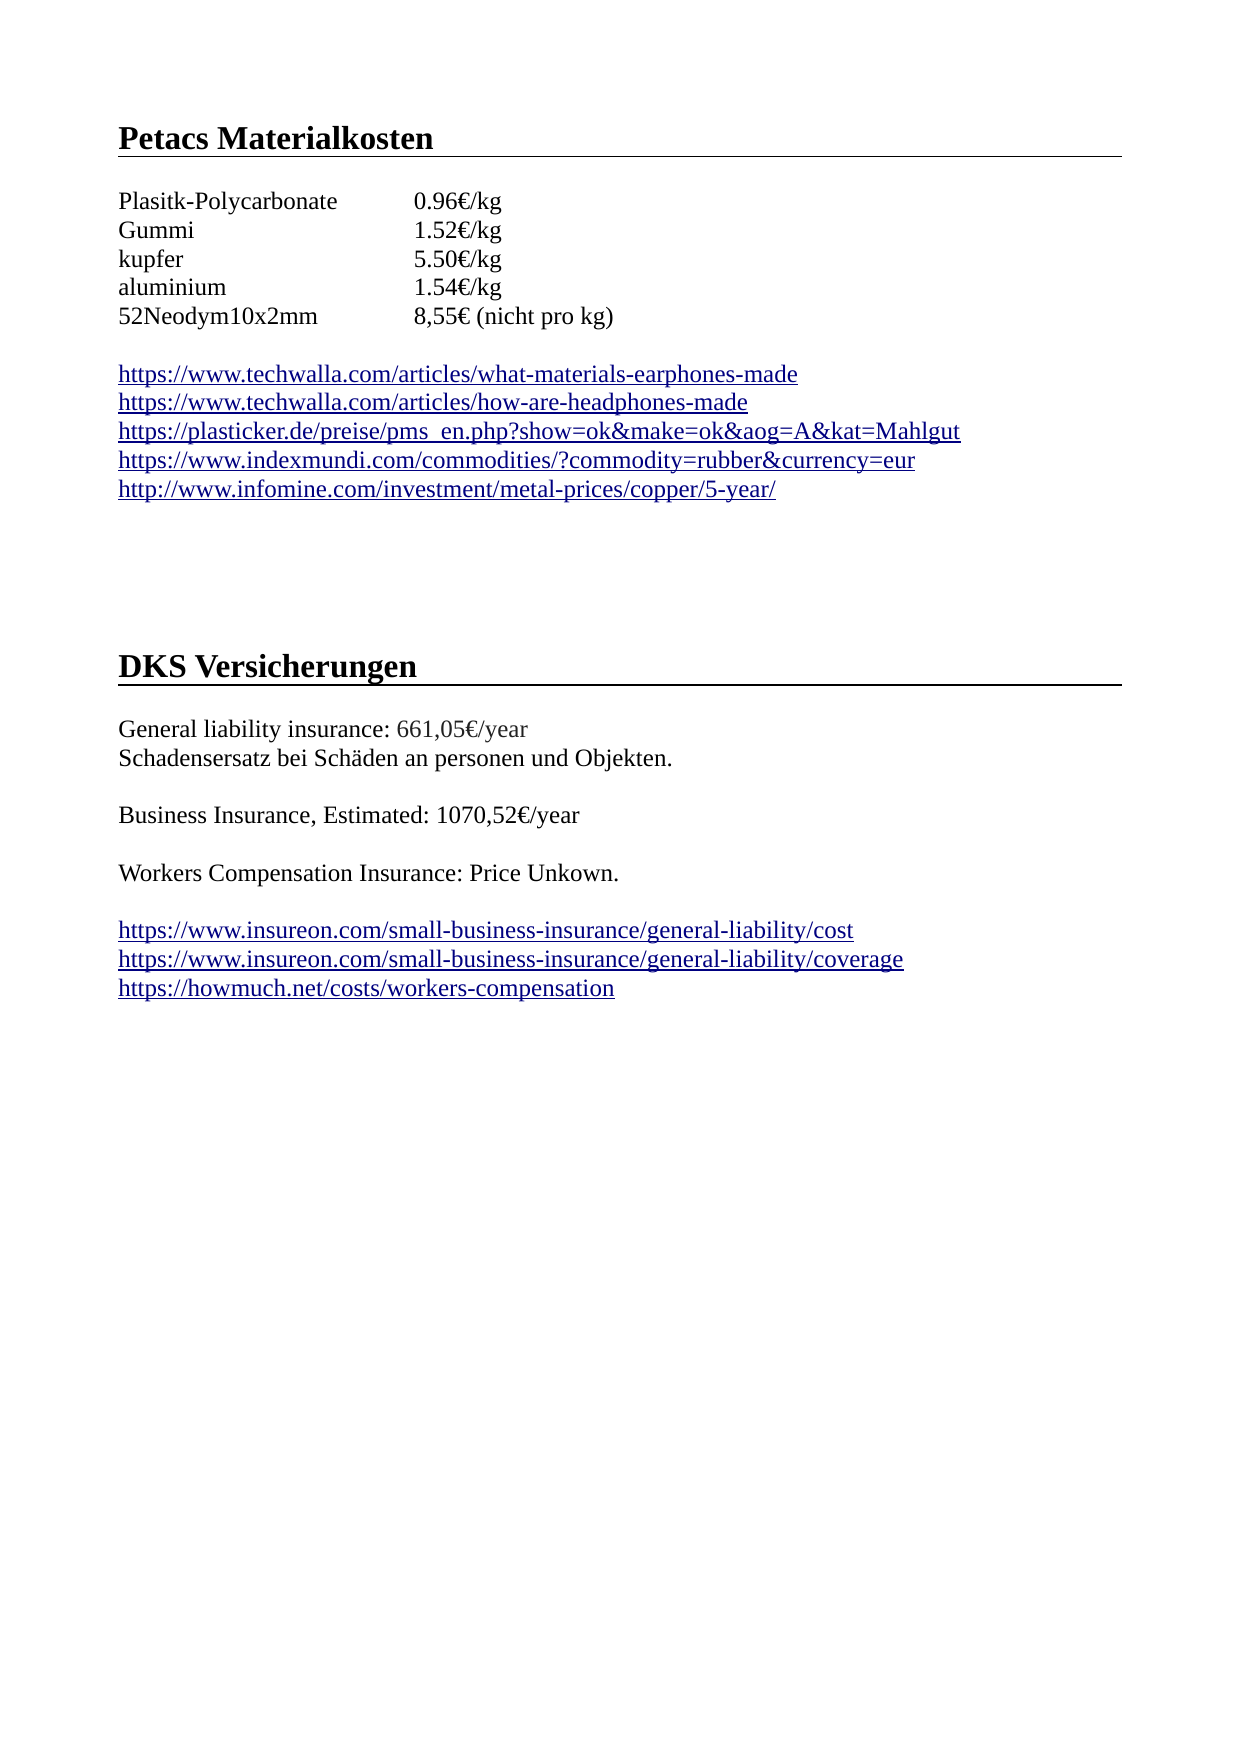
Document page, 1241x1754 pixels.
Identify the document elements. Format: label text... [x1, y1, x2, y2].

text Petacs Materialkosten [118, 118, 1122, 156]
text Gummi 1.52€/kg [118, 215, 1122, 244]
text Plasitk-Polycarbonate 0.96€/kg [118, 186, 1122, 215]
text http://www.infomine.com/investment/metal-prices/copper/5-year/ [118, 474, 1122, 502]
text General liability insurance: 661,05€/year [118, 714, 1122, 743]
text DKS Versicherungen [118, 646, 1122, 684]
text https://www.techwalla.com/articles/what-materials-earphones-made [118, 359, 1122, 387]
text Workers Compensation Insurance: Price Unkown. [118, 858, 1122, 887]
text Business Insurance, Estimated: 1070,52€/year [118, 801, 1122, 829]
text Schadensersatz bei Schäden an personen und Objekten. [118, 743, 1122, 772]
text https://www.techwalla.com/articles/how-are-headphones-made [118, 387, 1122, 416]
text aluminium 1.54€/kg [118, 272, 1122, 301]
text 52Neodym10x2mm 8,55€ (nicht pro kg) [118, 301, 1122, 330]
text https://plasticker.de/preise/pms_en.php?show=ok&make=ok&aog=A&kat=Mahlgut [118, 416, 1122, 445]
text https://www.indexmundi.com/commodities/?commodity=rubber&currency=eur [118, 445, 1122, 474]
text https://www.insureon.com/small-business-insurance/general-liability/cost [118, 916, 1122, 944]
text https://www.insureon.com/small-business-insurance/general-liability/coverage [118, 944, 1122, 973]
text kupfer 5.50€/kg [118, 244, 1122, 272]
text https://howmuch.net/costs/workers-compensation [118, 973, 1122, 1002]
